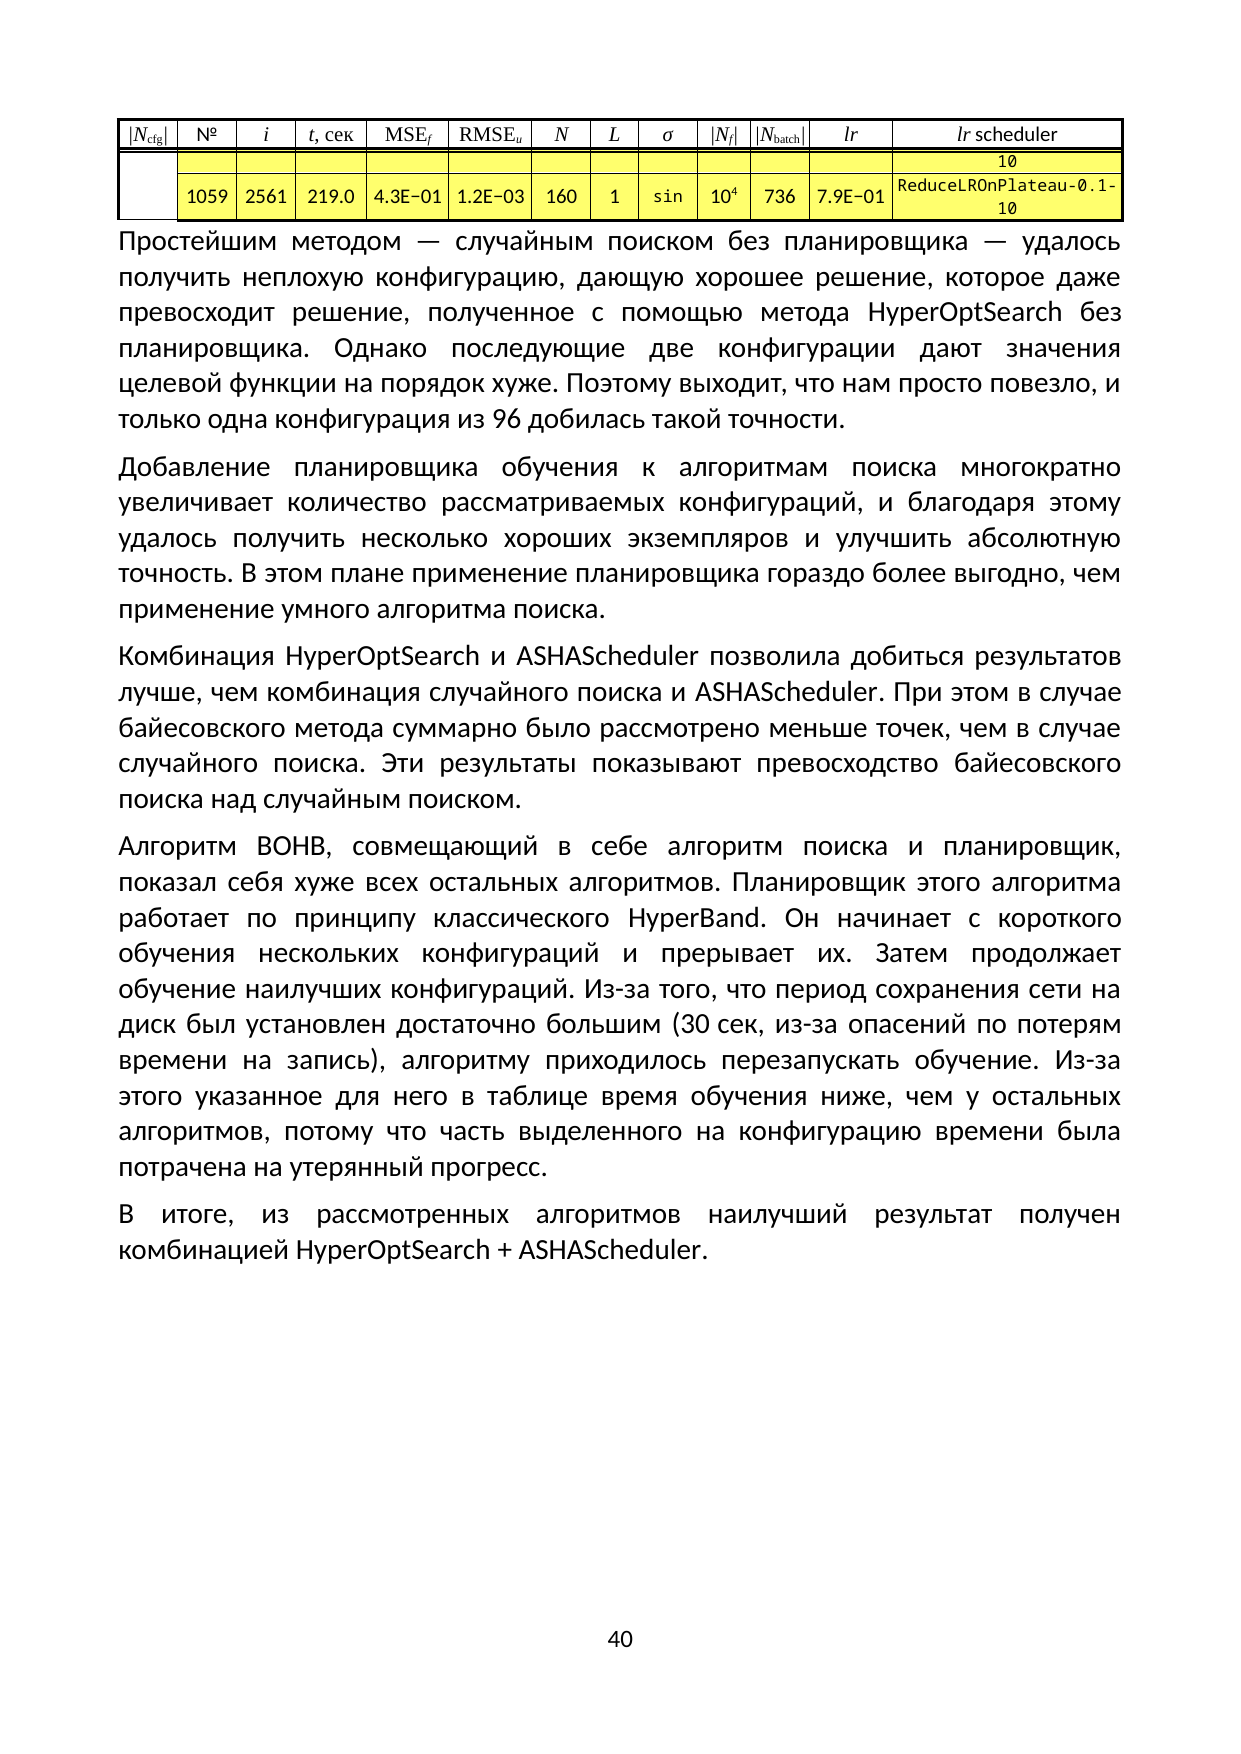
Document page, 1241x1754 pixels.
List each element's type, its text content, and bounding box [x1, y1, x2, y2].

table_cell 1.2E−03 [449, 174, 531, 219]
table_cell [639, 153, 697, 172]
table_cell 1 [591, 174, 638, 219]
table_cell 7.9E−01 [810, 174, 892, 219]
table_header RMSEu [449, 121, 531, 147]
table_cell [532, 153, 590, 172]
table_cell [698, 153, 750, 172]
text Простейшим методом — случайным поиском без планировщика — удалось получить неплохую конфигурацию, дающую хорошее решение, которое даже превосходит решение, полученное с помощью метода HyperOptSearch без планировщика. Однако последующие две конфигурации дают значения целевой функции на порядок хуже. Поэтому выходит, что нам просто повезло, и только одна конфигурация из 96 добилась такой точности. [118, 222, 1122, 436]
table_cell ReduceLROnPlateau-0.1-10 [893, 174, 1121, 219]
text Алгоритм BOHB, совмещающий в себе алгоритм поиска и планировщик, показал себя хуже всех остальных алгоритмов. Планировщик этого алгоритма работает по принципу классического HyperBand. Он начинает с короткого обучения нескольких конфигураций и прерывает их. Затем продолжает обучение наилучших конфигураций. Из-за того, что период сохранения сети на диск был установлен достаточно большим (30 сек, из-за опасений по потерям времени на запись), алгоритму приходилось перезапускать обучение. Из-за этого указанное для него в таблице время обучения ниже, чем у остальных алгоритмов, потому что часть выделенного на конфигурацию времени была потрачена на утерянный прогресс. [118, 827, 1122, 1184]
table_cell sin [639, 174, 697, 219]
table_cell [367, 153, 448, 172]
table_header MSEf [367, 121, 448, 147]
table_cell [751, 153, 809, 172]
table_header lr scheduler [893, 121, 1121, 147]
table_cell [178, 153, 236, 172]
table_cell 160 [532, 174, 590, 219]
table_cell [591, 153, 638, 172]
text Комбинация HyperOptSearch и ASHAScheduler позволила добиться результатов лучше, чем комбинация случайного поиска и ASHAScheduler. При этом в случае байесовского метода суммарно было рассмотрено меньше точек, чем в случае случайного поиска. Эти результаты показывают превосходство байесовского поиска над случайным поиском. [118, 637, 1122, 816]
table_cell 104 [698, 174, 750, 219]
table_header σ [639, 121, 697, 147]
table_cell 736 [751, 174, 809, 219]
table_header t, сек [296, 121, 366, 147]
table_cell 4.3E−01 [367, 174, 448, 219]
table_header |Nbatch| [751, 121, 809, 147]
table_header L [591, 121, 638, 147]
table_cell 219.0 [296, 174, 366, 219]
text В итоге, из рассмотренных алгоритмов наилучший результат получен комбинацией HyperOptSearch + ASHAScheduler. [118, 1195, 1122, 1267]
text Добавление планировщика обучения к алгоритмам поиска многократно увеличивает количество рассматриваемых конфигураций, и благодаря этому удалось получить несколько хороших экземпляров и улучшить абсолютную точность. В этом плане применение планировщика гораздо более выгодно, чем применение умного алгоритма поиска. [118, 448, 1122, 626]
table_cell [296, 153, 366, 172]
table_header i [237, 121, 295, 147]
table_cell 2561 [237, 174, 295, 219]
table_header № [178, 121, 236, 147]
table_header |Ncfg| [120, 121, 177, 147]
table_cell 10 [893, 153, 1121, 172]
table_cell [810, 153, 892, 172]
table_cell [449, 153, 531, 172]
table_header |Nf| [698, 121, 750, 147]
table_header N [532, 121, 590, 147]
table_header lr [810, 121, 892, 147]
table_cell 1059 [178, 174, 236, 219]
table_cell [237, 153, 295, 172]
